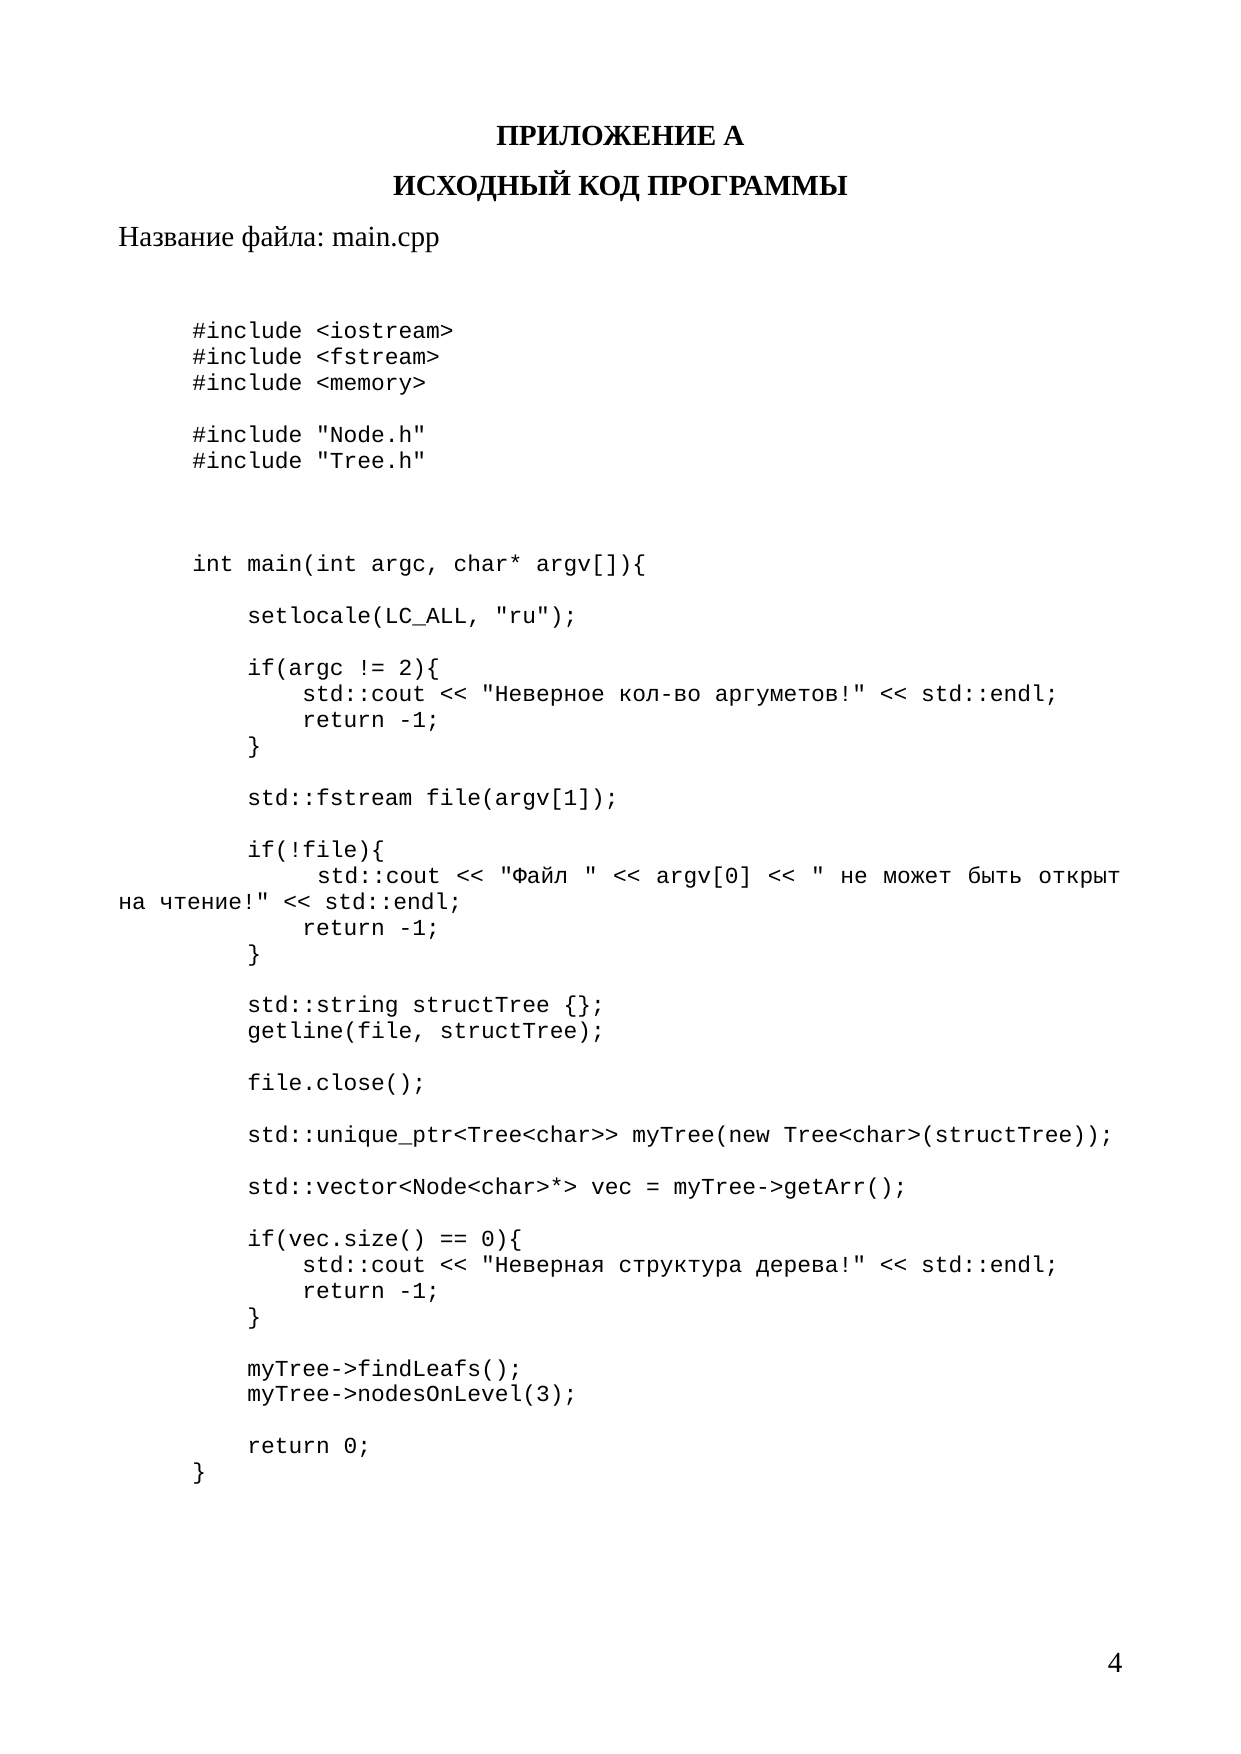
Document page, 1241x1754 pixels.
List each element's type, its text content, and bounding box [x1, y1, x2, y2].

text if(argc != 2){ [118, 657, 1122, 682]
text #include <fstream> [118, 345, 1122, 371]
text #include "Tree.h" [118, 449, 1122, 475]
text std::string structTree {}; [118, 994, 1122, 1020]
text return 0; [118, 1435, 1122, 1461]
subtitle Приложение А Исходный код программы [118, 118, 1122, 202]
text #include <memory> [118, 371, 1122, 397]
text setlocale(LC_ALL, "ru"); [118, 605, 1122, 631]
text } [118, 942, 1122, 968]
text if(!file){ [118, 838, 1122, 864]
text #include "Node.h" [118, 423, 1122, 449]
text return -1; [118, 1279, 1122, 1305]
text file.close(); [118, 1072, 1122, 1097]
text myTree->nodesOnLevel(3); [118, 1383, 1122, 1409]
text std::cout << "Неверное кол-во аргуметов!" << std::endl; [118, 682, 1122, 708]
text std::cout << "Неверная структура дерева!" << std::endl; [118, 1253, 1122, 1279]
text } [118, 734, 1122, 760]
text #include <iostream> [118, 319, 1122, 345]
text int main(int argc, char* argv[]){ [118, 553, 1122, 579]
text std::fstream file(argv[1]); [118, 786, 1122, 812]
text getline(file, structTree); [118, 1020, 1122, 1046]
text Название файла: main.cpp [118, 219, 1122, 252]
text } [118, 1461, 1122, 1487]
text std::unique_ptr<Tree<char>> myTree(new Tree<char>(structTree)); [118, 1123, 1122, 1149]
text return -1; [118, 708, 1122, 734]
text std::cout << "Файл " << argv[0] << " не может быть открыт на чтение!" << std::endl; [118, 864, 1122, 916]
text return -1; [118, 916, 1122, 942]
text myTree->findLeafs(); [118, 1357, 1122, 1383]
text std::vector<Node<char>*> vec = myTree->getArr(); [118, 1175, 1122, 1201]
text } [118, 1305, 1122, 1331]
text if(vec.size() == 0){ [118, 1227, 1122, 1253]
